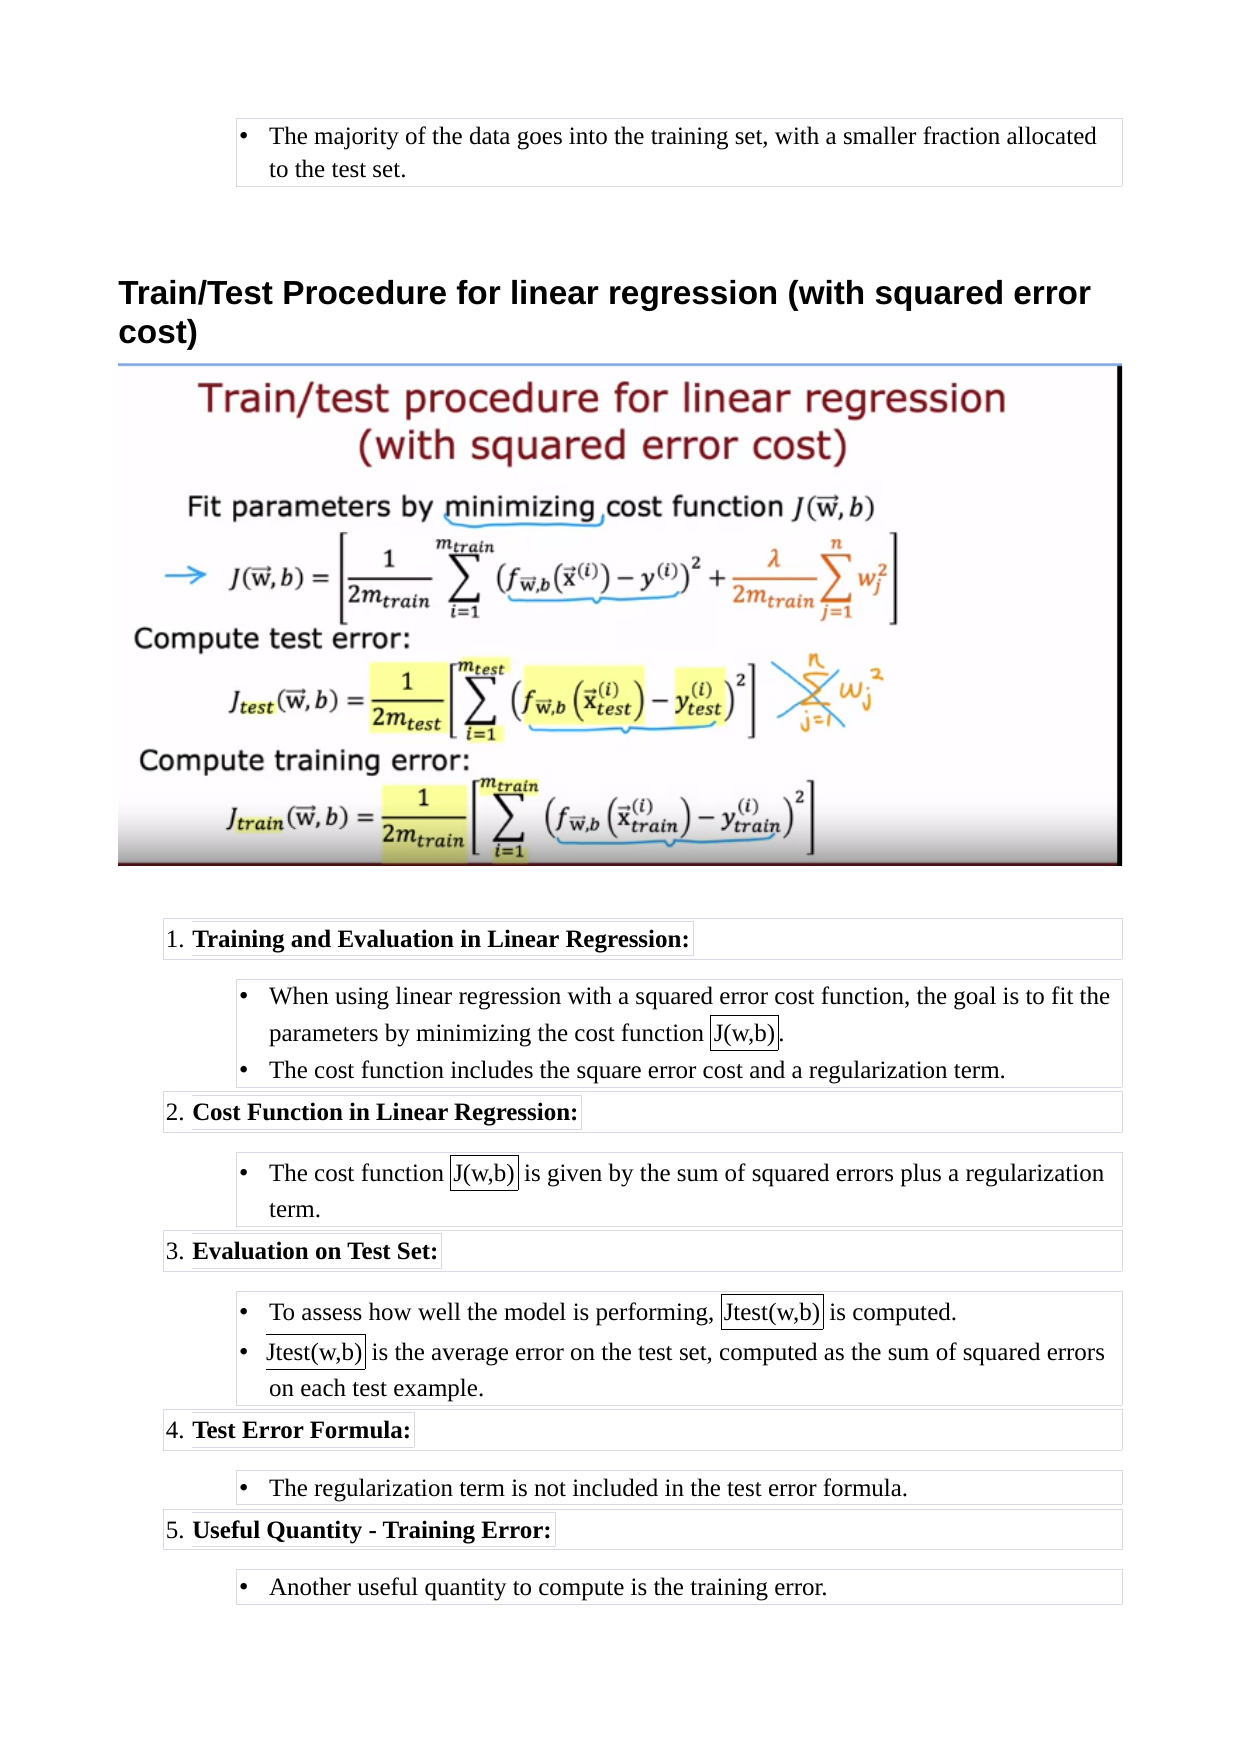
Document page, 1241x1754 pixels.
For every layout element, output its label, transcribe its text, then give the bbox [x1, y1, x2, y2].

list The regularization term is not included in the test error formula. [237, 1471, 1122, 1504]
list Cost Function in Linear Regression: [164, 1092, 1122, 1132]
subtitle Train/Test Procedure for linear regression (with squared error cost) [118, 273, 1122, 350]
list When using linear regression with a squared error cost function, the goal is to fit the parameters by minimizing the cost function J(w,b). [237, 980, 1122, 1050]
list The cost function includes the square error cost and a regularization term. [237, 1052, 1122, 1087]
picture [118, 362, 1123, 866]
list Training and Evaluation in Linear Regression: [164, 919, 1122, 959]
list To assess how well the model is performing, Jtest​(w,b) is computed. [237, 1292, 1122, 1329]
list Test Error Formula: [164, 1410, 1122, 1450]
list The cost function J(w,b) is given by the sum of squared errors plus a regularization term. [237, 1153, 1122, 1226]
list Jtest​(w,b) is the average error on the test set, computed as the sum of squared errors on each test example. [237, 1331, 1122, 1405]
list The majority of the data goes into the training set, with a smaller fraction allocated to the test set. [237, 119, 1122, 186]
list Useful Quantity - Training Error: [164, 1510, 1122, 1549]
list Evaluation on Test Set: [164, 1231, 1122, 1271]
list Another useful quantity to compute is the training error. [237, 1570, 1122, 1604]
